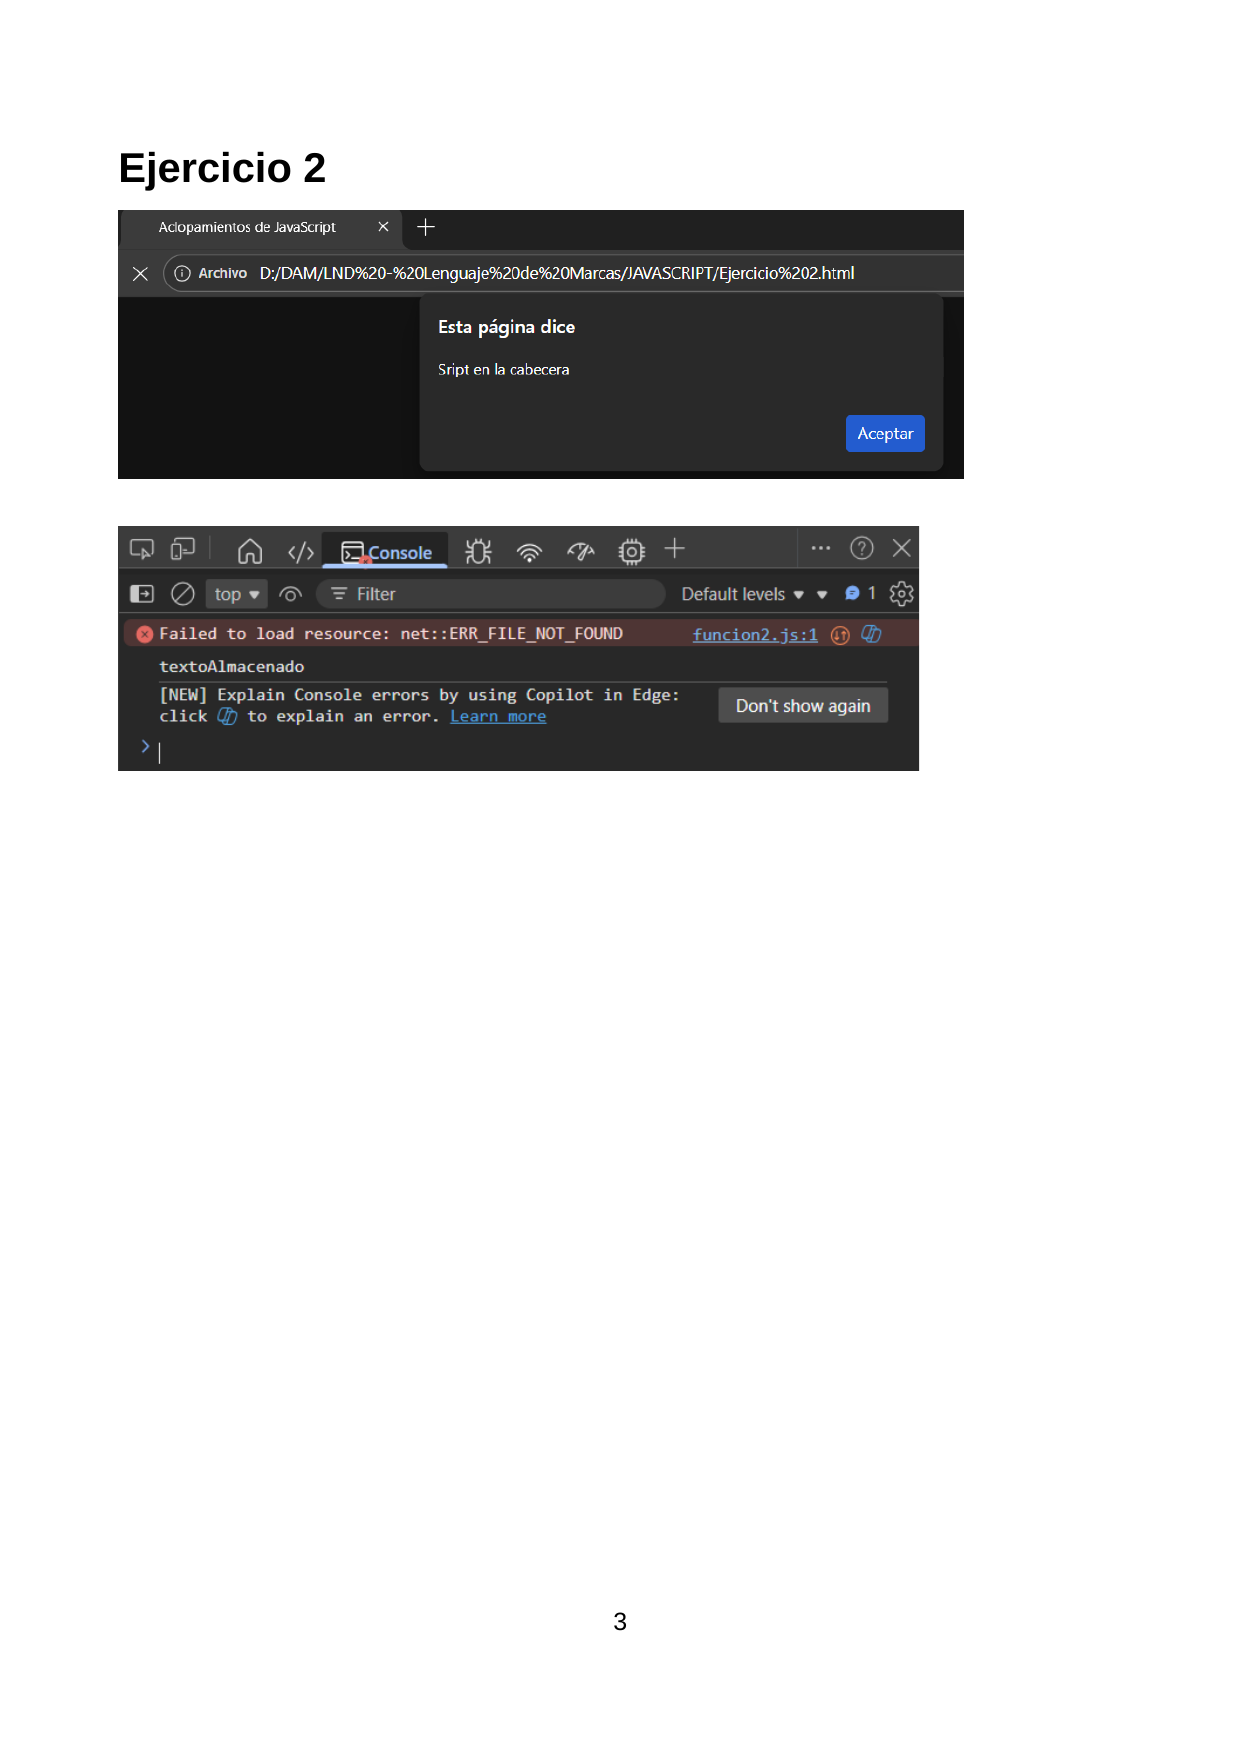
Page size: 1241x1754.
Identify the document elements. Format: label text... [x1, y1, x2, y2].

picture [118, 526, 920, 771]
picture [118, 210, 964, 479]
subtitle Ejercicio 2 [118, 143, 1122, 191]
